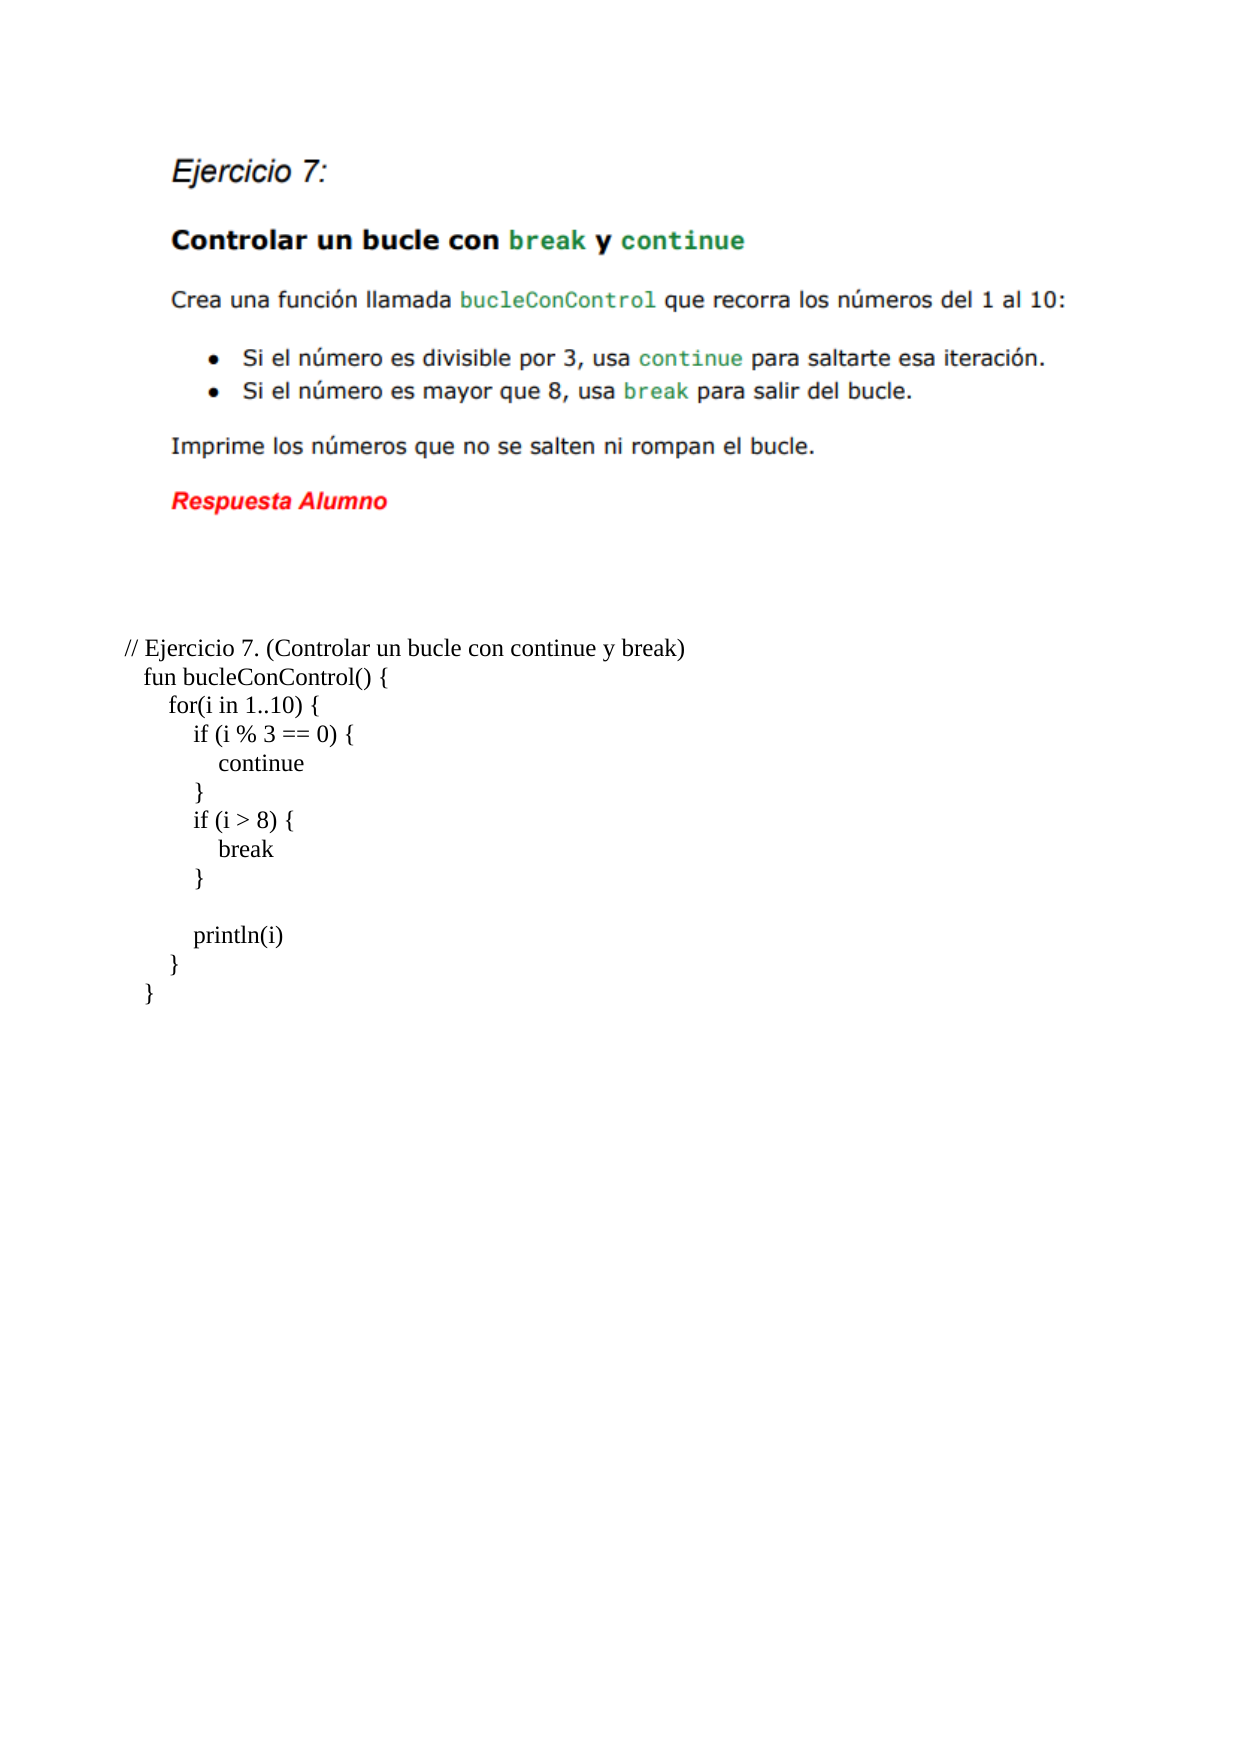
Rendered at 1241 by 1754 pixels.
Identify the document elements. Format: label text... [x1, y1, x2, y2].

text continue [118, 748, 1122, 777]
text } [118, 978, 1122, 1007]
picture [118, 118, 1123, 605]
text } [118, 777, 1122, 806]
text } [118, 949, 1122, 978]
text println(i) [118, 921, 1122, 949]
text break [118, 834, 1122, 863]
text fun bucleConControl() { [118, 662, 1122, 691]
text // Ejercicio 7. (Controlar un bucle con continue y break) [118, 633, 1122, 662]
text if (i > 8) { [118, 806, 1122, 834]
text if (i % 3 == 0) { [118, 719, 1122, 748]
text } [118, 863, 1122, 892]
text for(i in 1..10) { [118, 691, 1122, 719]
